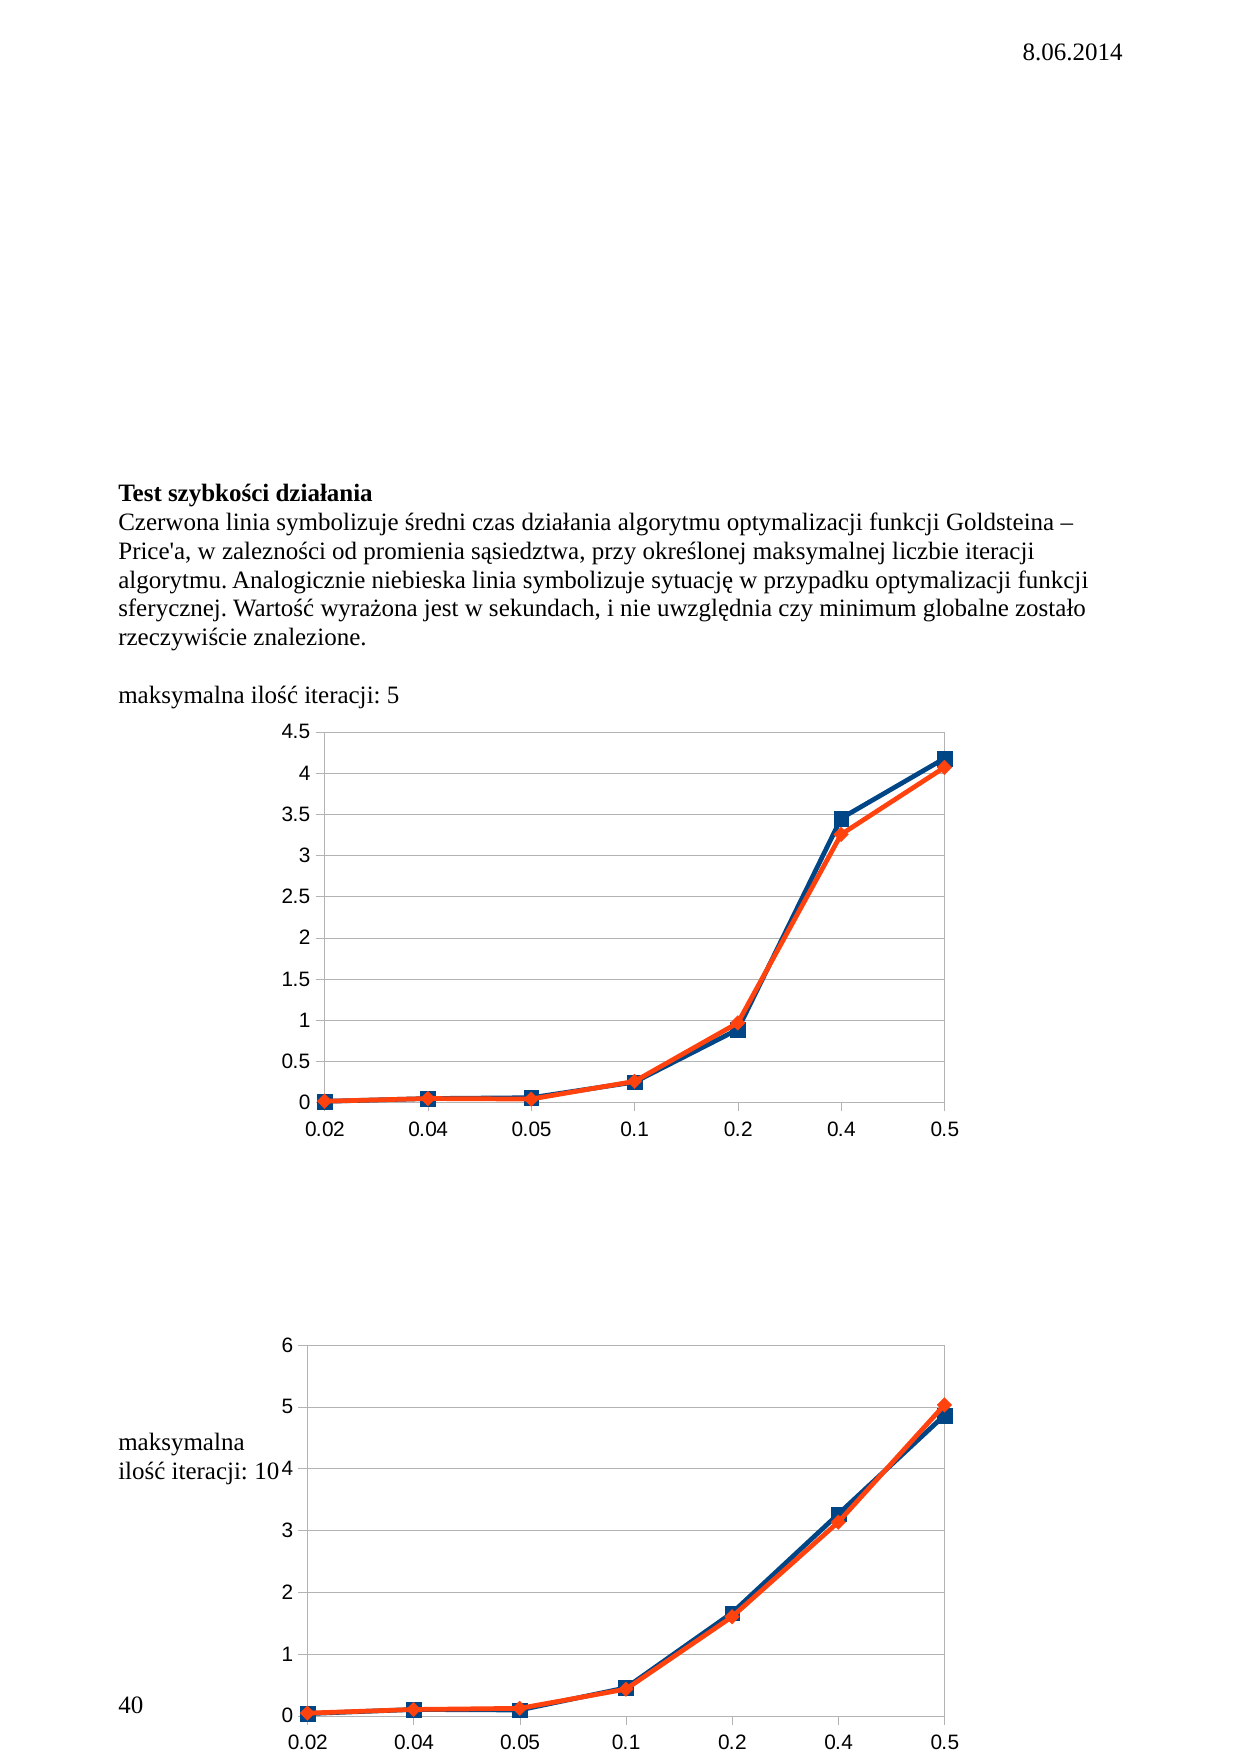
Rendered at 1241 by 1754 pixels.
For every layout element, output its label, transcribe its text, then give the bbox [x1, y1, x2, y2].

text maksymalna ilość iteracji: 5 [118, 680, 1122, 708]
text Czerwona linia symbolizuje średni czas działania algorytmu optymalizacji funkcji Goldsteina – Price'a, w zalezności od promienia sąsiedztwa, przy określonej maksymalnej liczbie iteracji algorytmu. Analogicznie niebieska linia symbolizuje sytuację w przypadku optymalizacji funkcji sferycznej. Wartość wyrażona jest w sekundach, i nie uwzględnia czy minimum globalne zostało rzeczywiście znalezione. [118, 507, 1122, 651]
text [945, 1427, 1122, 1485]
text [893, 1427, 944, 1468]
text [308, 1469, 882, 1485]
text maksymalna ilość iteracji: 10 [118, 1427, 307, 1485]
text [877, 1469, 944, 1485]
text Test szybkości działania [118, 478, 1122, 507]
text [308, 1427, 920, 1468]
